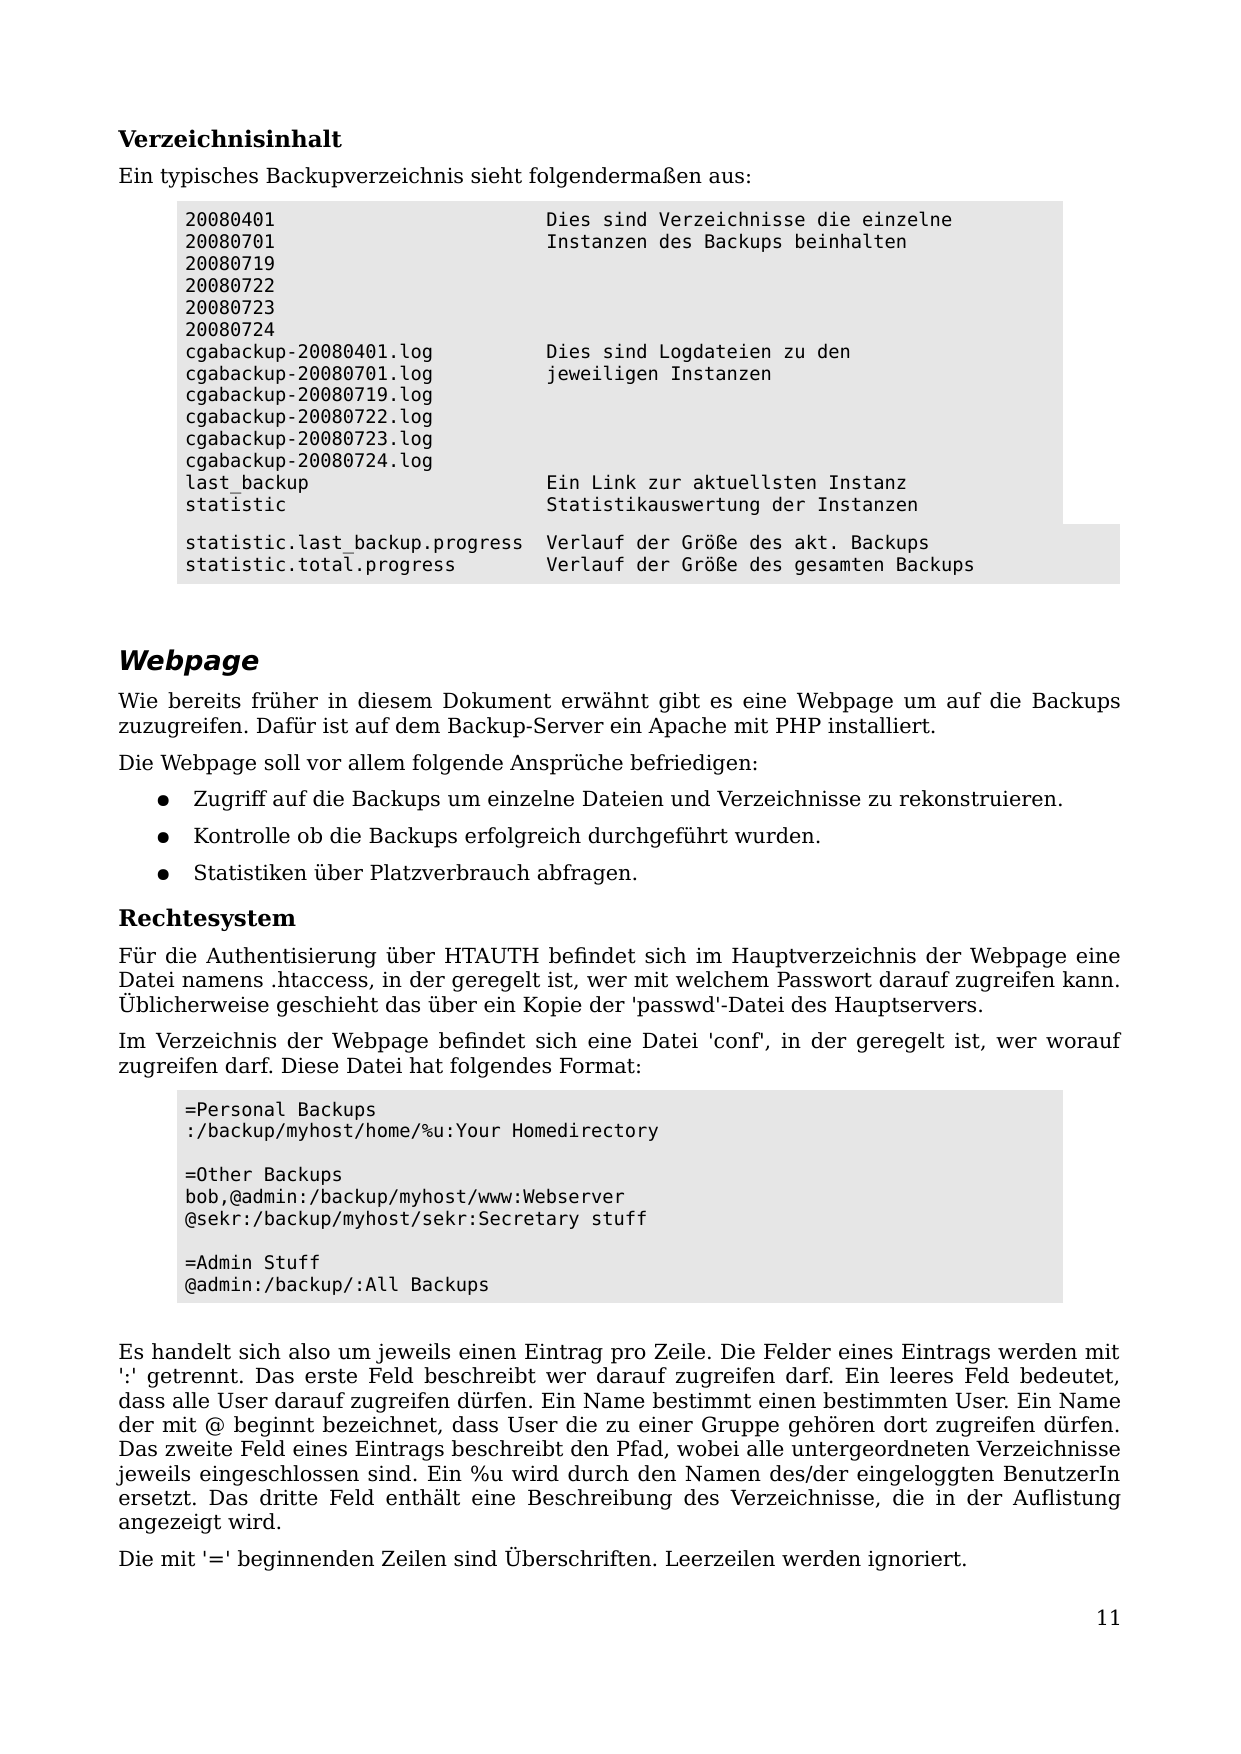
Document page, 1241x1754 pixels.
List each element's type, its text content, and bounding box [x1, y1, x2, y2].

text =Personal Backups [182, 1096, 1058, 1112]
text :/backup/myhost/home/%u:Your Homedirectory [182, 1112, 1058, 1134]
text Für die Authentisierung über HTAUTH befindet sich im Hauptverzeichnis der Webpage eine Datei namens .htaccess, in der geregelt ist, wer mit welchem Passwort darauf zugreifen kann. Üblicherweise geschieht das über ein Kopie der 'passwd'-Datei des Hauptservers. [118, 944, 1122, 1017]
text Es handelt sich also um jeweils einen Eintrag pro Zeile. Die Felder eines Eintrags werden mit ':' getrennt. Das erste Feld beschreibt wer darauf zugreifen darf. Ein leeres Feld bedeutet, dass alle User darauf zugreifen dürfen. Ein Name bestimmt einen bestimmten User. Ein Name der mit @ beginnt bezeichnet, dass User die zu einer Gruppe gehören dort zugreifen dürfen. Das zweite Feld eines Eintrags beschreibt den Pfad, wobei alle untergeordneten Verzeichnisse jeweils eingeschlossen sind. Ein %u wird durch den Namen des/der eingeloggten BenutzerIn ersetzt. Das dritte Feld enthält eine Beschreibung des Verzeichnisse, die in der Auflistung angezeigt wird. [118, 1340, 1122, 1534]
text cgabackup-20080722.log [182, 398, 1058, 420]
list Statistiken über Platzverbrauch abfragen. [156, 861, 1122, 885]
text Ein typisches Backupverzeichnis sieht folgendermaßen aus: [118, 164, 1122, 189]
text Wie bereits früher in diesem Dokument erwähnt gibt es eine Webpage um auf die Backups zuzugreifen. Dafür ist auf dem Backup-Server ein Apache mit PHP installiert. [118, 689, 1122, 738]
text Die Webpage soll vor allem folgende Ansprüche befriedigen: [118, 751, 1122, 775]
text 20080723 [182, 289, 1058, 311]
list Kontrolle ob die Backups erfolgreich durchgeführt wurden. [156, 824, 1122, 848]
text Im Verzeichnis der Webpage befindet sich eine Datei 'conf', in der geregelt ist, wer worauf zugreifen darf. Diese Datei hat folgendes Format: [118, 1029, 1122, 1078]
text Die mit '=' beginnenden Zeilen sind Überschriften. Leerzeilen werden ignoriert. [118, 1547, 1122, 1571]
text @admin:/backup/:All Backups [182, 1265, 1058, 1298]
text 20080722 [182, 267, 1058, 289]
text statistic Statistikauswertung der Instanzen [182, 486, 1058, 518]
text 20080724 [182, 311, 1058, 332]
text 20080719 [182, 245, 1058, 267]
text bob,@admin:/backup/myhost/www:Webserver [182, 1178, 1058, 1200]
list Zugriff auf die Backups um einzelne Dateien und Verzeichnisse zu rekonstruieren. [156, 787, 1122, 812]
text cgabackup-20080701.log jeweiligen Instanzen [182, 354, 1058, 376]
text cgabackup-20080401.log Dies sind Logdateien zu den [182, 332, 1058, 354]
text statistic.last_backup.progress Verlauf der Größe des akt. Backups [182, 529, 1115, 546]
text cgabackup-20080724.log [182, 442, 1058, 464]
text 20080401 Dies sind Verzeichnisse die einzelne [182, 206, 1058, 223]
text 20080701 Instanzen des Backups beinhalten [182, 223, 1058, 245]
subtitle Webpage [118, 646, 1122, 677]
text statistic.total.progress Verlauf der Größe des gesamten Backups [182, 546, 1115, 578]
text =Other Backups [182, 1156, 1058, 1178]
text cgabackup-20080719.log [182, 376, 1058, 398]
text @sekr:/backup/myhost/sekr:Secretary stuff [182, 1200, 1058, 1222]
subtitle Verzeichnisinhalt [118, 126, 1122, 152]
text =Admin Stuff [182, 1243, 1058, 1265]
text last_backup Ein Link zur aktuellsten Instanz [182, 464, 1058, 486]
subtitle Rechtesystem [118, 905, 1122, 932]
text cgabackup-20080723.log [182, 420, 1058, 442]
